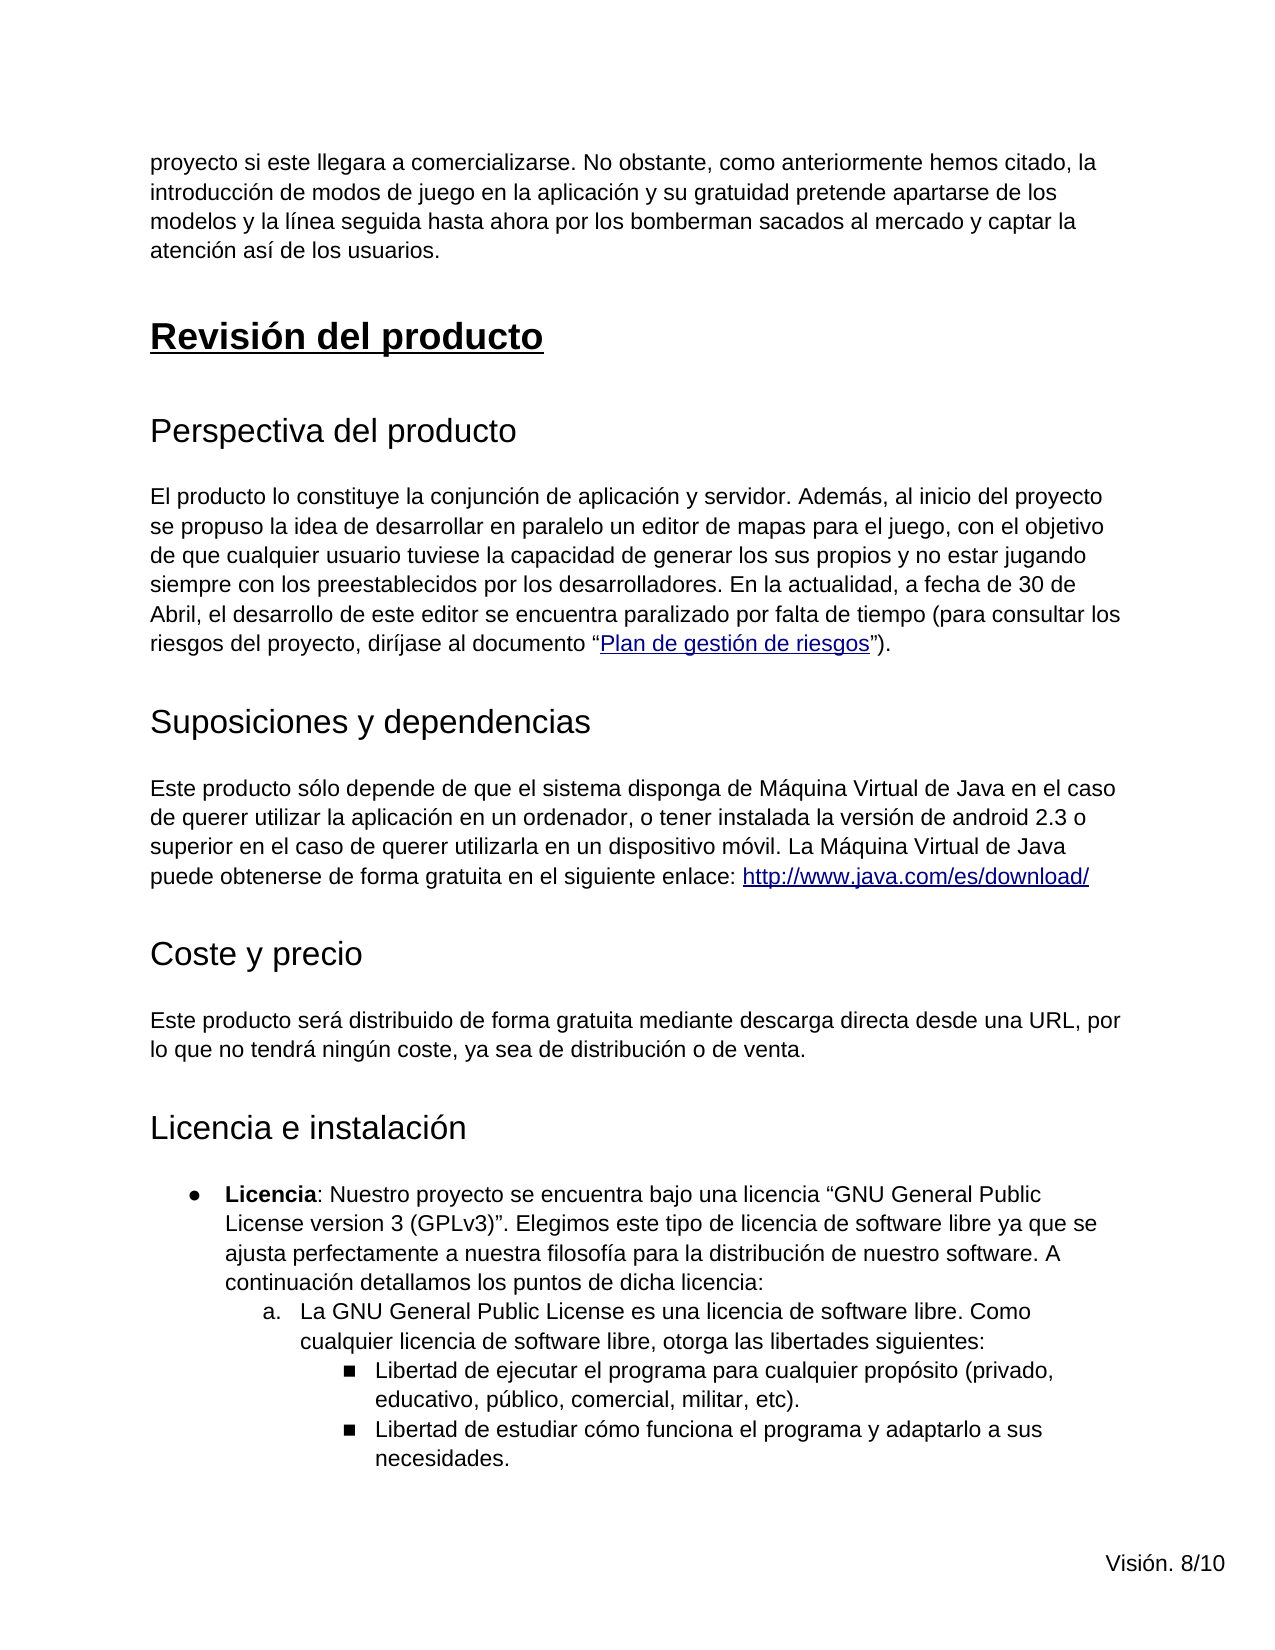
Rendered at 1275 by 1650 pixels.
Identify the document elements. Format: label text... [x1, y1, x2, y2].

list Libertad de estudiar cómo funciona el programa y adaptarlo a sus necesidades. [150, 1417, 1125, 1472]
text proyecto si este llegara a comercializarse. No obstante, como anteriormente hemos citado, la introducción de modos de juego en la aplicación y su gratuidad pretende apartarse de los modelos y la línea seguida hasta ahora por los bomberman sacados al mercado y captar la atención así de los usuarios. [150, 150, 1125, 264]
text Suposiciones y dependencias [150, 703, 1125, 740]
text Licencia e instalación [150, 1109, 1125, 1147]
text Este producto sólo depende de que el sistema disponga de Máquina Virtual de Java en el caso de querer utilizar la aplicación en un ordenador, o tener instalada la versión de android 2.3 o superior en el caso de querer utilizarla en un dispositivo móvil. La Máquina Virtual de Java puede obtenerse de forma gratuita en el siguiente enlace: http://www.java.com/es/download/ [150, 775, 1125, 889]
text Este producto será distribuido de forma gratuita mediante descarga directa desde una URL, por lo que no tendrá ningún coste, ya sea de distribución o de venta. [150, 1008, 1125, 1063]
text El producto lo constituye la conjunción de aplicación y servidor. Además, al inicio del proyecto se propuso la idea de desarrollar en paralelo un editor de mapas para el juego, con el objetivo de que cualquier usuario tuviese la capacidad de generar los sus propios y no estar jugando siempre con los preestablecidos por los desarrolladores. En la actualidad, a fecha de 30 de Abril, el desarrollo de este editor se encuentra paralizado por falta de tiempo (para consultar los riesgos del proyecto, diríjase al documento “Plan de gestión de riesgos”). [150, 484, 1125, 657]
text Revisión del producto [150, 316, 1125, 357]
list Libertad de ejecutar el programa para cualquier propósito (privado, educativo, público, comercial, militar, etc). [150, 1358, 1125, 1413]
text Coste y precio [150, 936, 1125, 973]
text Perspectiva del producto [150, 412, 1125, 449]
list Licencia: Nuestro proyecto se encuentra bajo una licencia “GNU General Public License version 3 (GPLv3)”. Elegimos este tipo de licencia de software libre ya que se ajusta perfectamente a nuestra filosofía para la distribución de nuestro software. A continuación detallamos los puntos de dicha licencia: [187, 1182, 1125, 1295]
list La GNU General Public License es una licencia de software libre. Como cualquier licencia de software libre, otorga las libertades siguientes: [262, 1299, 1125, 1354]
